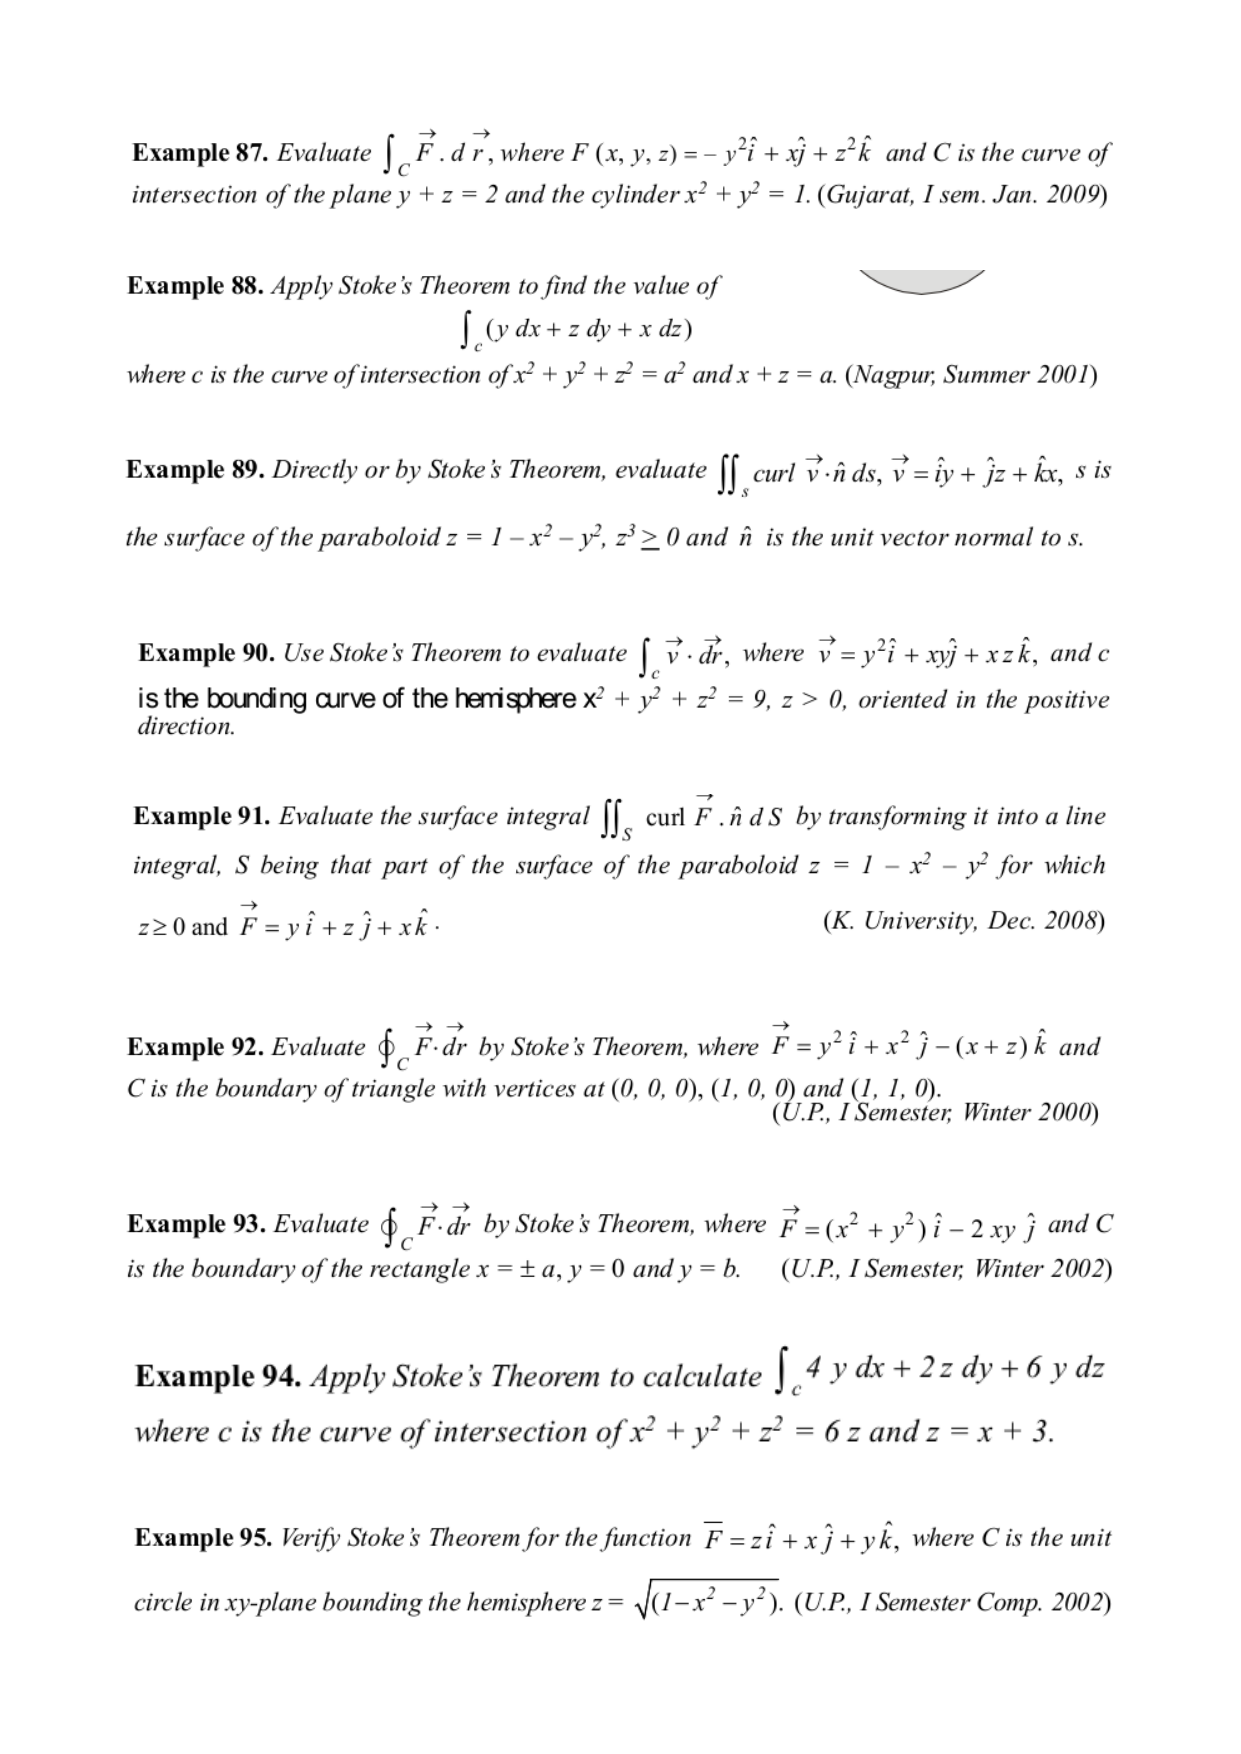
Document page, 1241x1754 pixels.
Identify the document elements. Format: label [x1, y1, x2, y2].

picture [118, 1190, 1123, 1286]
picture [118, 118, 1123, 214]
picture [118, 270, 1123, 394]
picture [118, 1015, 1123, 1133]
picture [118, 622, 1123, 738]
picture [118, 1342, 1123, 1457]
picture [118, 451, 1123, 566]
picture [118, 1513, 1123, 1627]
picture [118, 794, 1123, 959]
